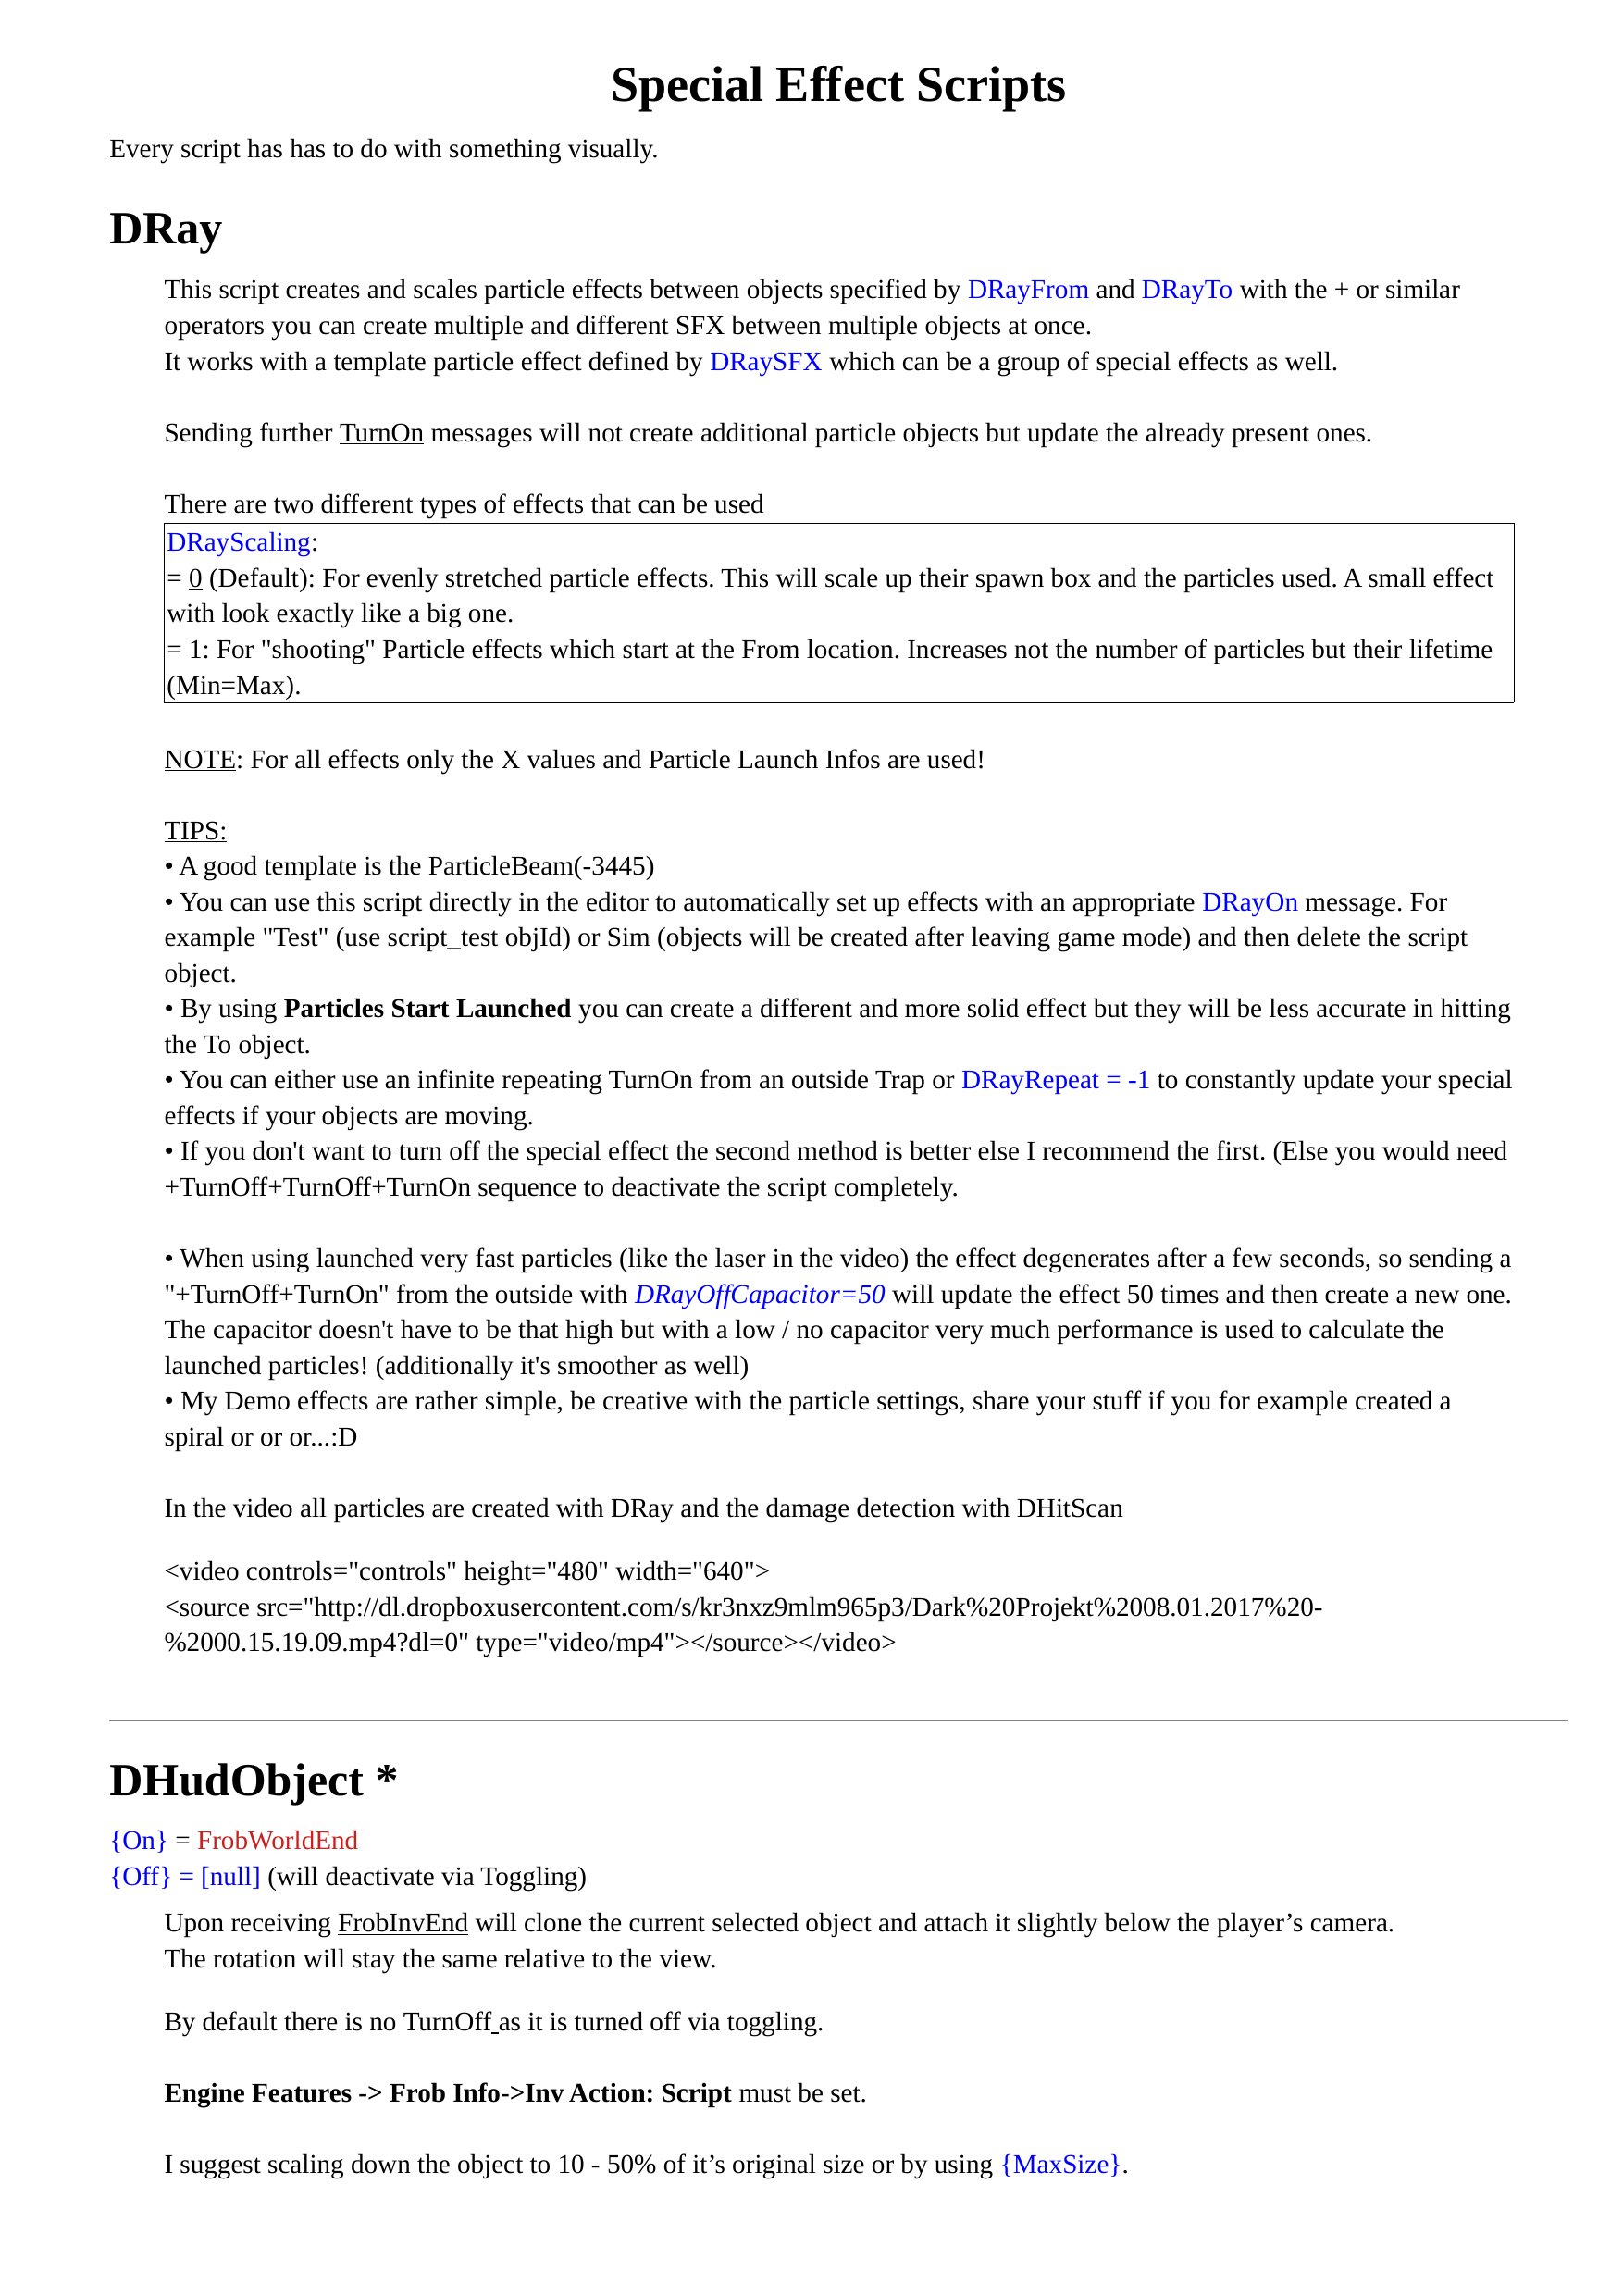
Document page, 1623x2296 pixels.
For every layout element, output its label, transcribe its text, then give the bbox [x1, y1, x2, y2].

text {On} = FrobWorldEnd {Off} = [null] (will deactivate via Toggling) [109, 1825, 1568, 1892]
subtitle Special Effect Scripts [109, 55, 1568, 112]
text By default there is no TurnOff as it is turned off via toggling. Engine Features -> Frob Info->Inv Action: Script must be set. I suggest scaling down the object to 10 - 50% of it’s original size or by using {MaxSize}. [164, 2005, 1514, 2179]
subtitle DRay [109, 201, 1568, 254]
text It works with a template particle effect defined by DRaySFX which can be a group of special effects as well. Sending further TurnOn messages will not create additional particle objects but update the already present ones. There are two different types of effects that can be used [164, 345, 1514, 518]
subtitle DHudObject * [109, 1753, 1568, 1806]
text DRayScaling: = 0 (Default): For evenly stretched particle effects. This will scale up their spawn box and the particles used. A small effect with look exactly like a big one. = 1: For "shooting" Particle effects which start at the From location. Increases not the number of particles but their lifetime (Min=Max). [165, 524, 1514, 702]
text TIPS: • A good template is the ParticleBeam(-3445) • You can use this script directly in the editor to automatically set up effects with an appropriate DRayOn message. For example "Test" (use script_test objId) or Sim (objects will be created after leaving game mode) and then delete the script object. • By using Particles Start Launched you can create a different and more solid effect but they will be less accurate in hitting the To object. • You can either use an infinite repeating TurnOn from an outside Trap or DRayRepeat = -1 to constantly update your special effects if your objects are moving. • If you don't want to turn off the special effect the second method is better else I recommend the first. (Else you would need +TurnOff+TurnOff+TurnOn sequence to deactivate the script completely. • When using launched very fast particles (like the laser in the video) the effect degenerates after a few seconds, so sending a "+TurnOff+TurnOn" from the outside with DRayOffCapacitor=50 will update the effect 50 times and then create a new one. The capacitor doesn't have to be that high but with a low / no capacitor very much performance is used to calculate the launched particles! (additionally it's smoother as well) • My Demo effects are rather simple, be creative with the particle settings, share your stuff if you for example created a spiral or or or...:D [164, 778, 1514, 1451]
text <video controls="controls" height="480" width="640"> <source src="http://dl.dropboxusercontent.com/s/kr3nxz9mlm965p3/Dark%20Projekt%2008.01.2017%20-%2000.15.19.09.mp4?dl=0" type="video/mp4"></source></video> [164, 1555, 1514, 1657]
text NOTE: For all effects only the X values and Particle Launch Infos are used! [164, 743, 1514, 774]
text Every script has has to do with something visually. [109, 132, 1568, 164]
text In the video all particles are created with DRay and the damage detection with DHitScan [164, 1492, 1514, 1523]
text This script creates and scales particle effects between objects specified by DRayFrom and DRayTo with the + or similar operators you can create multiple and different SFX between multiple objects at once. [164, 274, 1514, 341]
text Upon receiving FrobInvEnd will clone the current selected object and attach it slightly below the player’s camera. The rotation will stay the same relative to the view. [164, 1907, 1514, 1974]
